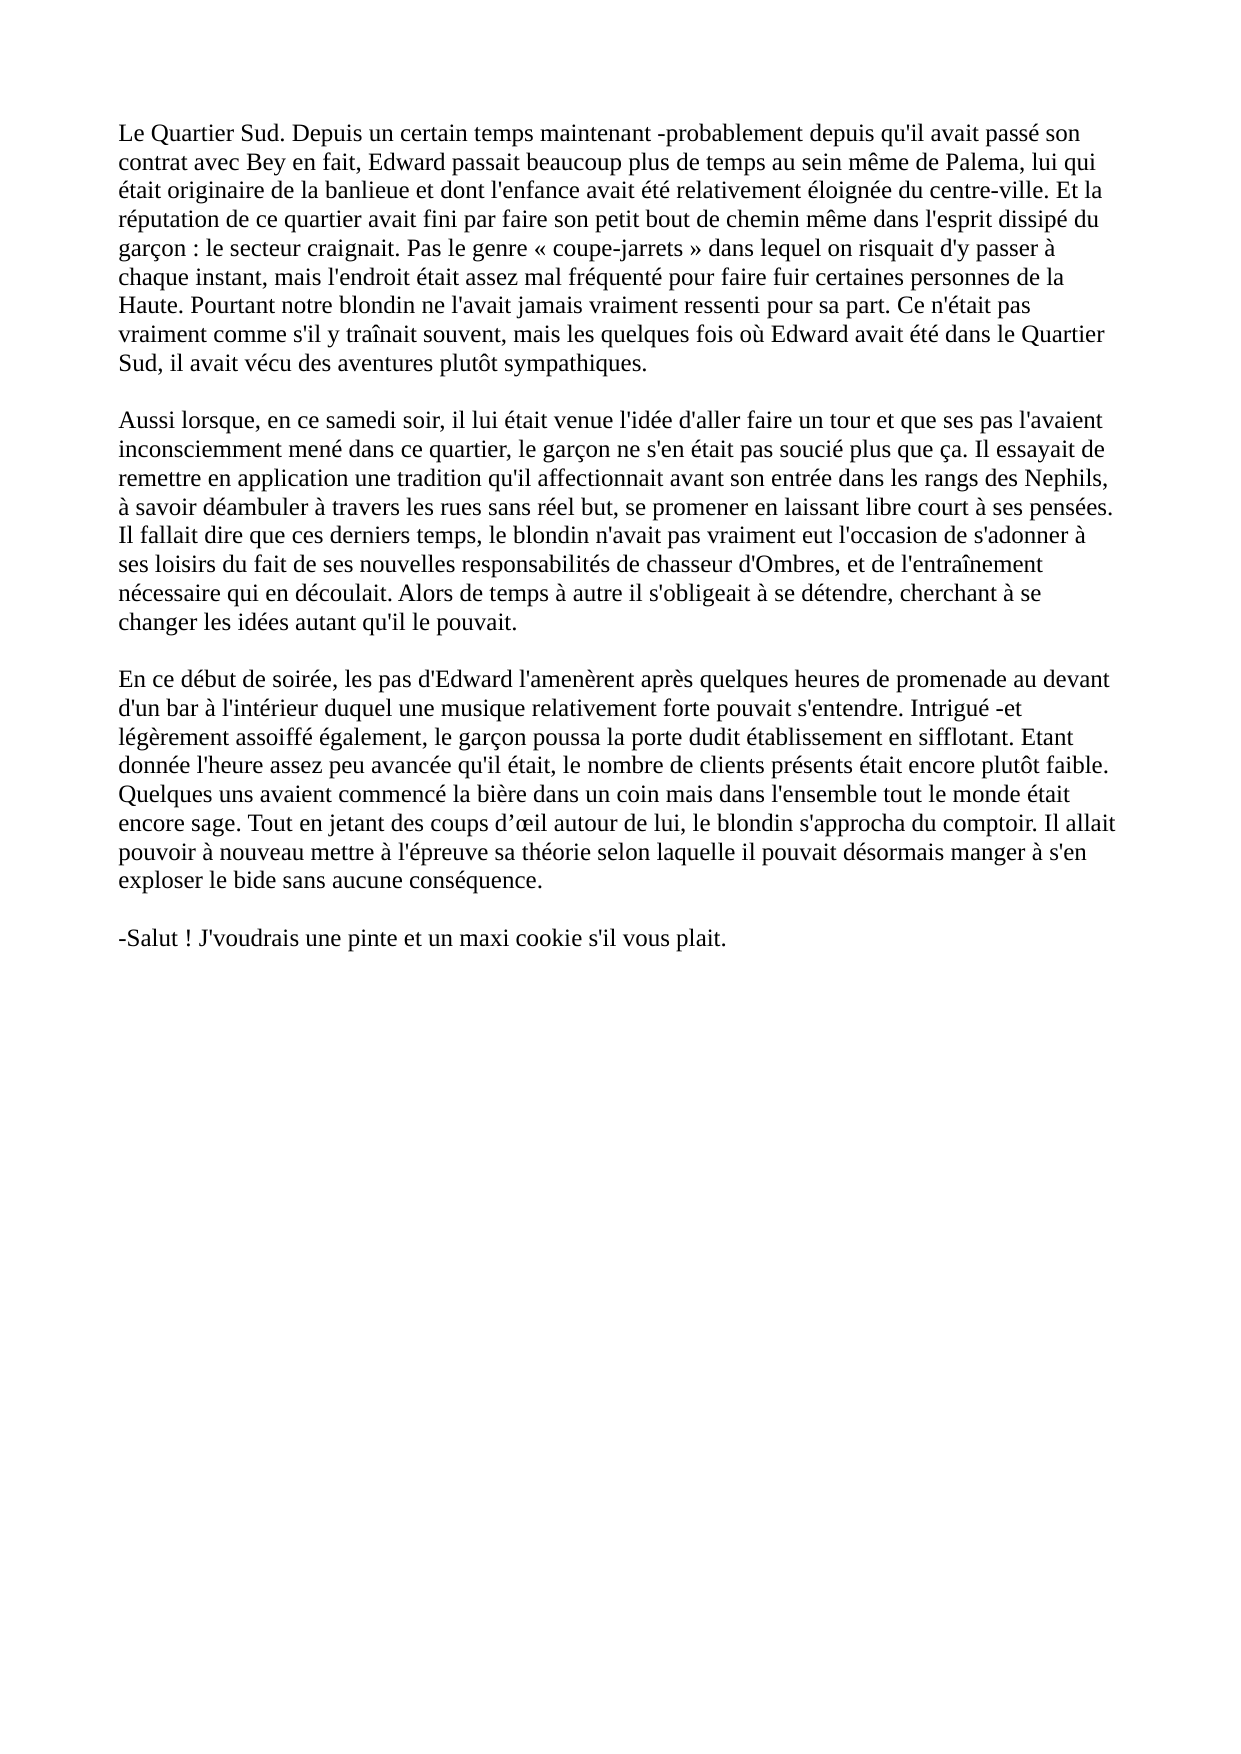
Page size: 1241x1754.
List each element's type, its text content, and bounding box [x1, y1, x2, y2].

text En ce début de soirée, les pas d'Edward l'amenèrent après quelques heures de promenade au devant d'un bar à l'intérieur duquel une musique relativement forte pouvait s'entendre. Intrigué -et légèrement assoiffé également, le garçon poussa la porte dudit établissement en sifflotant. Etant donnée l'heure assez peu avancée qu'il était, le nombre de clients présents était encore plutôt faible. Quelques uns avaient commencé la bière dans un coin mais dans l'ensemble tout le monde était encore sage. Tout en jetant des coups d’œil autour de lui, le blondin s'approcha du comptoir. Il allait pouvoir à nouveau mettre à l'épreuve sa théorie selon laquelle il pouvait désormais manger à s'en exploser le bide sans aucune conséquence. [118, 664, 1122, 894]
text Le Quartier Sud. Depuis un certain temps maintenant -probablement depuis qu'il avait passé son contrat avec Bey en fait, Edward passait beaucoup plus de temps au sein même de Palema, lui qui était originaire de la banlieue et dont l'enfance avait été relativement éloignée du centre-ville. Et la réputation de ce quartier avait fini par faire son petit bout de chemin même dans l'esprit dissipé du garçon : le secteur craignait. Pas le genre « coupe-jarrets » dans lequel on risquait d'y passer à chaque instant, mais l'endroit était assez mal fréquenté pour faire fuir certaines personnes de la Haute. Pourtant notre blondin ne l'avait jamais vraiment ressenti pour sa part. Ce n'était pas vraiment comme s'il y traînait souvent, mais les quelques fois où Edward avait été dans le Quartier Sud, il avait vécu des aventures plutôt sympathiques. [118, 118, 1122, 377]
text Aussi lorsque, en ce samedi soir, il lui était venue l'idée d'aller faire un tour et que ses pas l'avaient inconsciemment mené dans ce quartier, le garçon ne s'en était pas soucié plus que ça. Il essayait de remettre en application une tradition qu'il affectionnait avant son entrée dans les rangs des Nephils, à savoir déambuler à travers les rues sans réel but, se promener en laissant libre court à ses pensées. Il fallait dire que ces derniers temps, le blondin n'avait pas vraiment eut l'occasion de s'adonner à ses loisirs du fait de ses nouvelles responsabilités de chasseur d'Ombres, et de l'entraînement nécessaire qui en découlait. Alors de temps à autre il s'obligeait à se détendre, cherchant à se changer les idées autant qu'il le pouvait. [118, 406, 1122, 636]
text -Salut ! J'voudrais une pinte et un maxi cookie s'il vous plait. [118, 923, 1122, 952]
